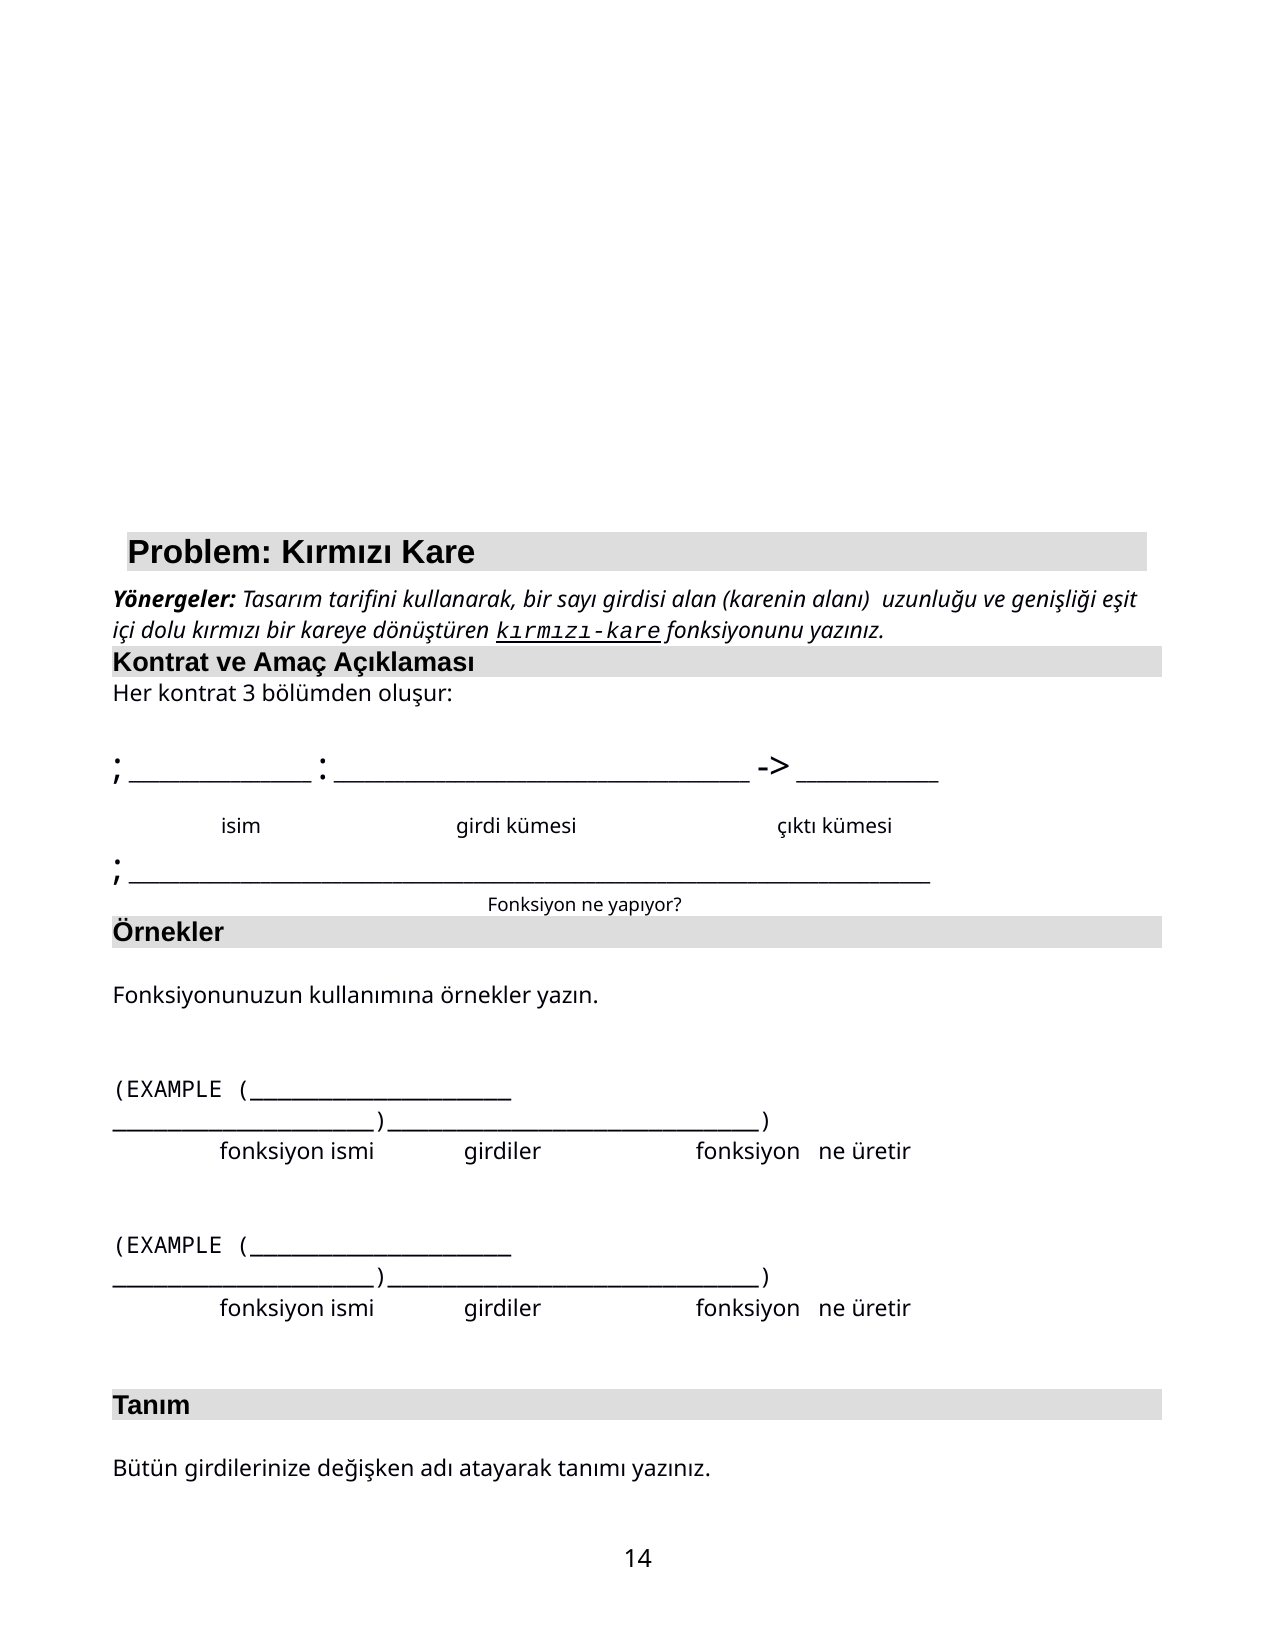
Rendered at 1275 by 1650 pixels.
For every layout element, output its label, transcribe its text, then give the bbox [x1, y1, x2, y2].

text (EXAMPLE (___________________ ___________________)___________________________) [112, 1229, 1162, 1291]
list Bütün girdilerinize değişken adı atayarak tanımı yazınız. [112, 1451, 1162, 1483]
text Yönergeler: Tasarım tarifini kullanarak, bir sayı girdisi alan (karenin alanı) uzunluğu ve genişliği eşit içi dolu kırmızı bir kareye dönüştüren kırmızı-kare fonksiyonunu yazınız. [112, 583, 1162, 646]
subtitle Tanım [112, 1389, 1162, 1420]
subtitle Problem: Kırmızı Kare [127, 532, 1147, 571]
text Fonksiyonunuzun kullanımına örnekler yazın. [112, 979, 1162, 1010]
text Her kontrat 3 bölümden oluşur: [112, 677, 1162, 708]
text isim girdi kümesi çıktı kümesi [112, 811, 1162, 840]
text fonksiyon ismi girdiler fonksiyon ne üretir [112, 1291, 1162, 1323]
subtitle Kontrat ve Amaç Açıklaması [112, 646, 1162, 677]
text ; _______________________________________________________________________________ [112, 840, 1162, 891]
text Fonksiyon ne yapıyor? [112, 891, 1162, 916]
text ; __________________ : _________________________________________ -> ______________ [112, 739, 1162, 791]
text fonksiyon ismi girdiler fonksiyon ne üretir [112, 1135, 1162, 1166]
text (EXAMPLE (___________________ ___________________)___________________________) [112, 1073, 1162, 1135]
subtitle Örnekler [112, 916, 1162, 948]
